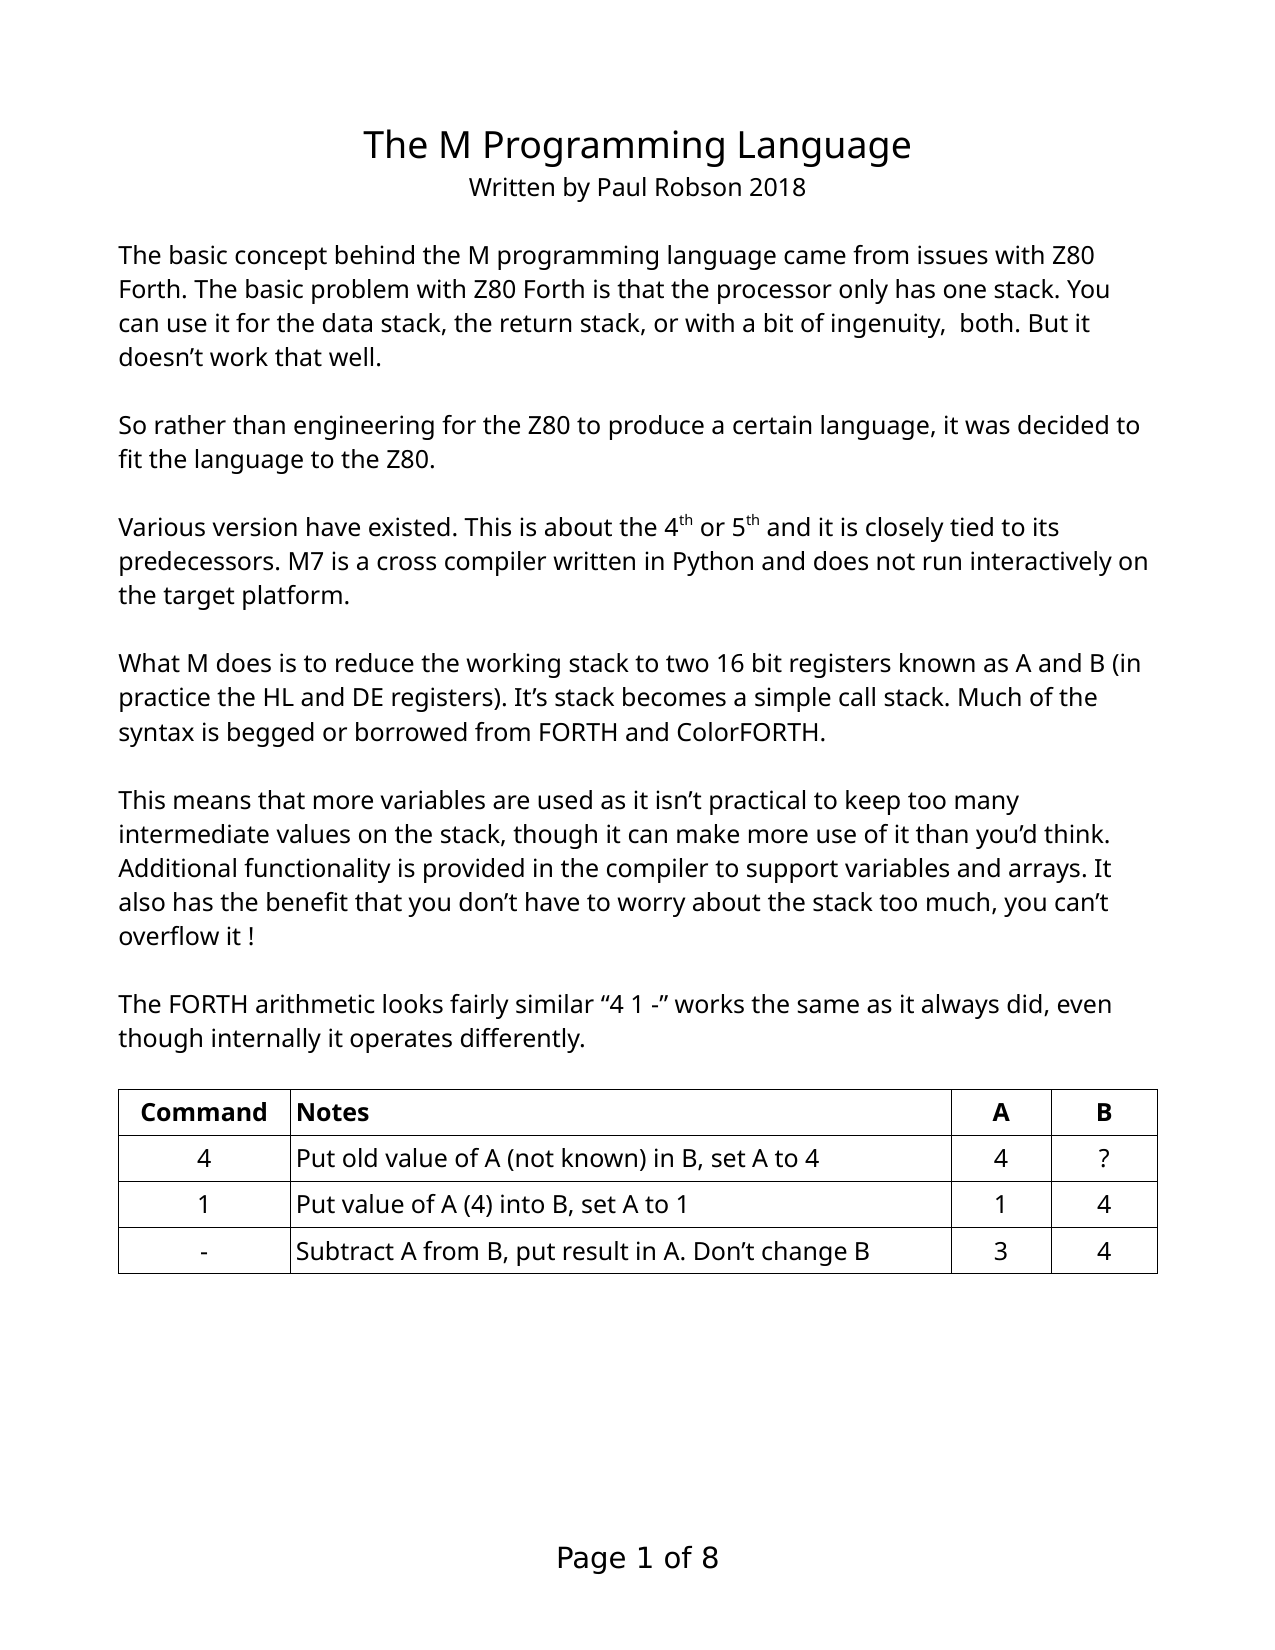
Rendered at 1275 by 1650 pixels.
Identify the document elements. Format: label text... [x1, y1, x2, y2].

text What M does is to reduce the working stack to two 16 bit registers known as A and B (in practice the HL and DE registers). It’s stack becomes a simple call stack. Much of the syntax is begged or borrowed from FORTH and ColorFORTH. [118, 646, 1157, 748]
table_cell - [119, 1228, 290, 1273]
text The FORTH arithmetic looks fairly similar “4 1 -” works the same as it always did, even though internally it operates differently. [118, 987, 1157, 1055]
table_cell 3 [952, 1228, 1051, 1273]
table_header Command [119, 1090, 290, 1135]
table_cell 4 [1052, 1182, 1157, 1227]
text Various version have existed. This is about the 4th or 5th and it is closely tied to its predecessors. M7 is a cross compiler written in Python and does not run interactively on the target platform. [118, 510, 1157, 612]
table_header B [1052, 1090, 1157, 1135]
table_cell 1 [952, 1182, 1051, 1227]
table_cell 1 [119, 1182, 290, 1227]
table_header Notes [291, 1090, 951, 1135]
table_cell 4 [1052, 1228, 1157, 1273]
text The M Programming Language [118, 118, 1157, 169]
table_header A [952, 1090, 1051, 1135]
table_cell Put old value of A (not known) in B, set A to 4 [291, 1136, 951, 1181]
table_cell Put value of A (4) into B, set A to 1 [291, 1182, 951, 1227]
table_cell 4 [952, 1136, 1051, 1181]
text So rather than engineering for the Z80 to produce a certain language, it was decided to fit the language to the Z80. [118, 408, 1157, 476]
text This means that more variables are used as it isn’t practical to keep too many intermediate values on the stack, though it can make more use of it than you’d think. Additional functionality is provided in the compiler to support variables and arrays. It also has the benefit that you don’t have to worry about the stack too much, you can’t overflow it ! [118, 782, 1157, 953]
table_cell 4 [119, 1136, 290, 1181]
table_cell ? [1052, 1136, 1157, 1181]
table_cell Subtract A from B, put result in A. Don’t change B [291, 1228, 951, 1273]
text The basic concept behind the M programming language came from issues with Z80 Forth. The basic problem with Z80 Forth is that the processor only has one stack. You can use it for the data stack, the return stack, or with a bit of ingenuity, both. But it doesn’t work that well. [118, 237, 1157, 373]
text Written by Paul Robson 2018 [118, 169, 1157, 203]
